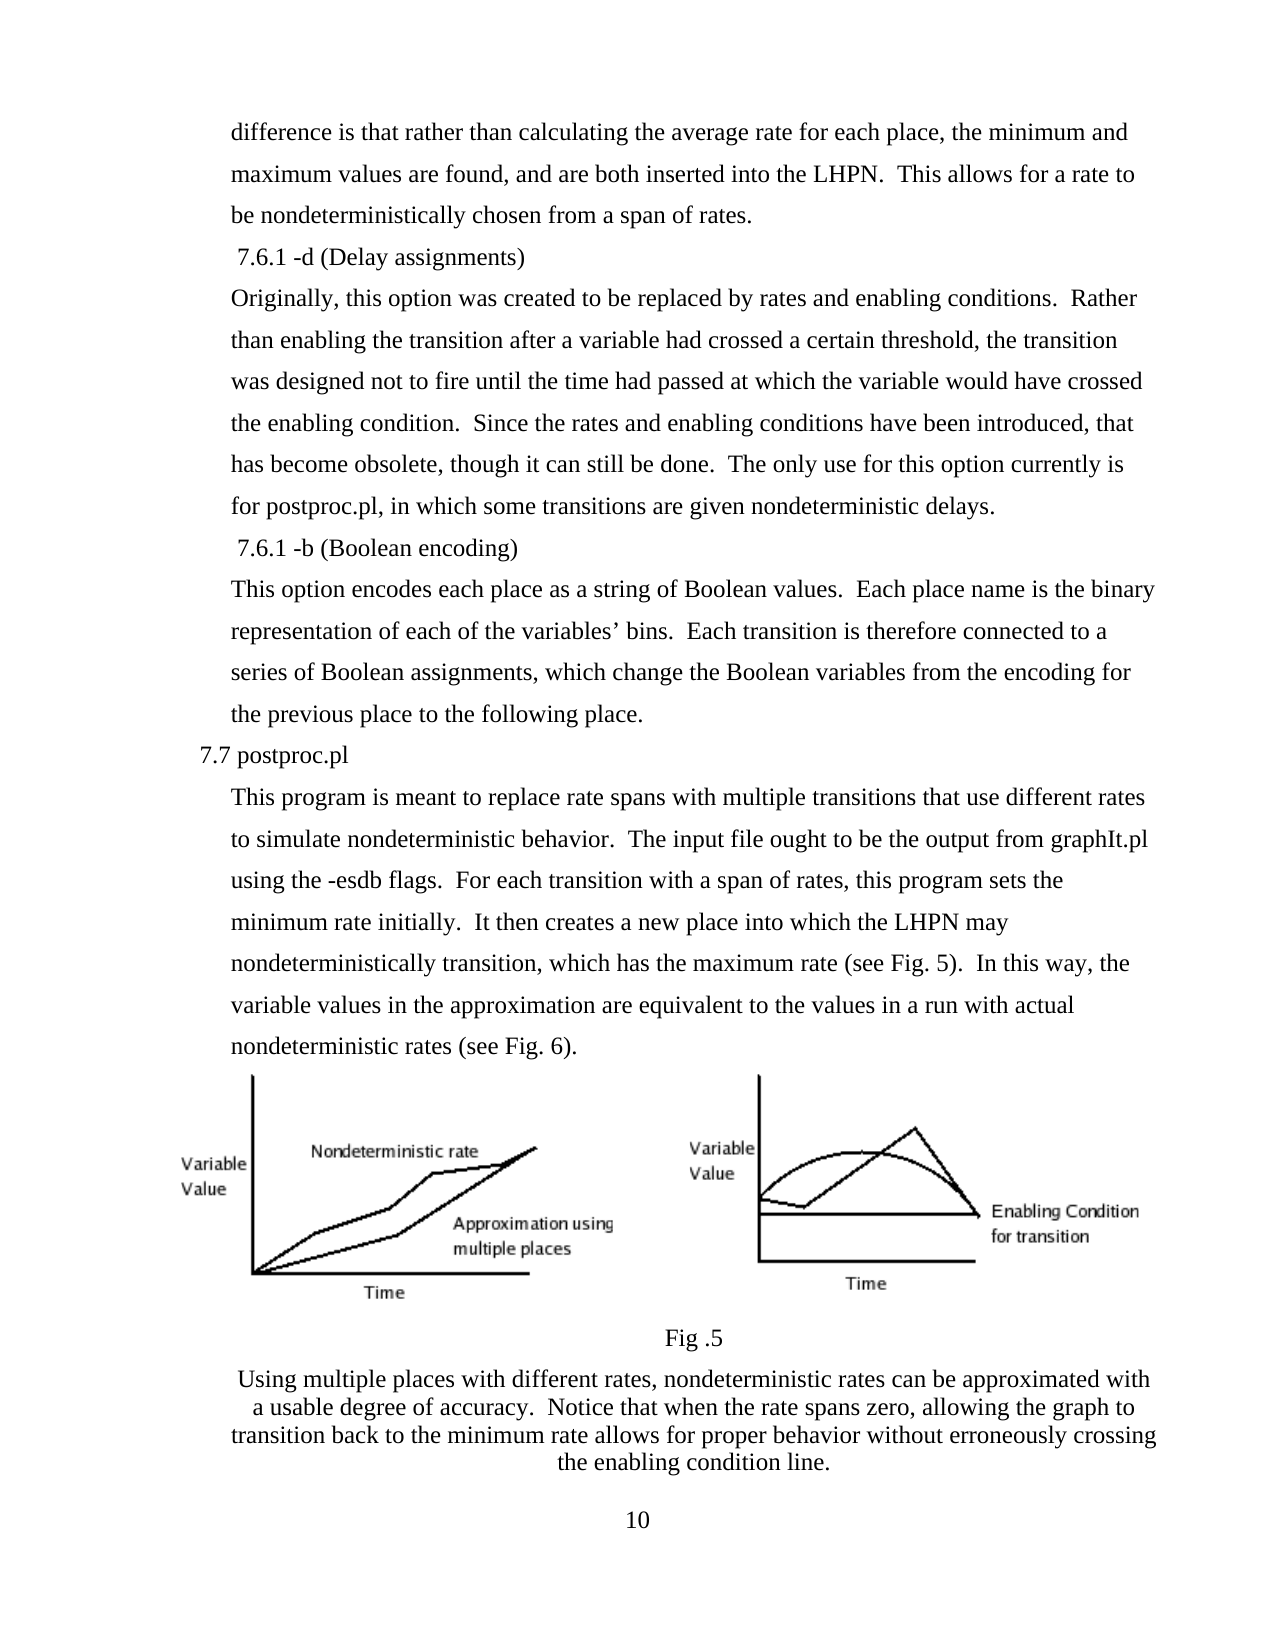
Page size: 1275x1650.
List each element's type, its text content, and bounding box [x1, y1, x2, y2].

list -b (Boolean encoding) [231, 534, 1157, 561]
picture [689, 1074, 1139, 1301]
list This program is meant to replace rate spans with multiple transitions that use different rates to simulate nondeterministic behavior. The input file ought to be the output from graphIt.pl using the -esdb flags. For each transition with a span of rates, this program sets the minimum rate initially. It then creates a new place into which the LHPN may nondeterministically transition, which has the maximum rate (see Fig. 5). In this way, the variable values in the approximation are equivalent to the values in a run with actual nondeterministic rates (see Fig. 6). [193, 783, 1157, 1060]
list difference is that rather than calculating the average rate for each place, the minimum and maximum values are found, and are both inserted into the LHPN. This allows for a rate to be nondeterministically chosen from a span of rates. [193, 118, 1157, 229]
list postproc.pl [193, 742, 1157, 769]
list Originally, this option was created to be replaced by rates and enabling conditions. Rather than enabling the transition after a variable had crossed a certain threshold, the transition was designed not to fire until the time had passed at which the variable would have crossed the enabling condition. Since the rates and enabling conditions have been introduced, that has become obsolete, though it can still be done. The only use for this option currently is for postproc.pl, in which some transitions are given nondeterministic delays. [193, 284, 1157, 520]
list This option encodes each place as a string of Boolean values. Each place name is the binary representation of each of the variables’ bins. Each transition is therefore connected to a series of Boolean assignments, which change the Boolean variables from the encoding for the previous place to the following place. [193, 575, 1157, 728]
list Using multiple places with different rates, nondeterministic rates can be approximated with a usable degree of accuracy. Notice that when the rate spans zero, allowing the graph to transition back to the minimum rate allows for proper behavior without erroneously crossing the enabling condition line. [193, 1365, 1157, 1476]
list Fig .5 [193, 1074, 1157, 1352]
list -d (Delay assignments) [231, 243, 1157, 271]
picture [181, 1074, 613, 1310]
